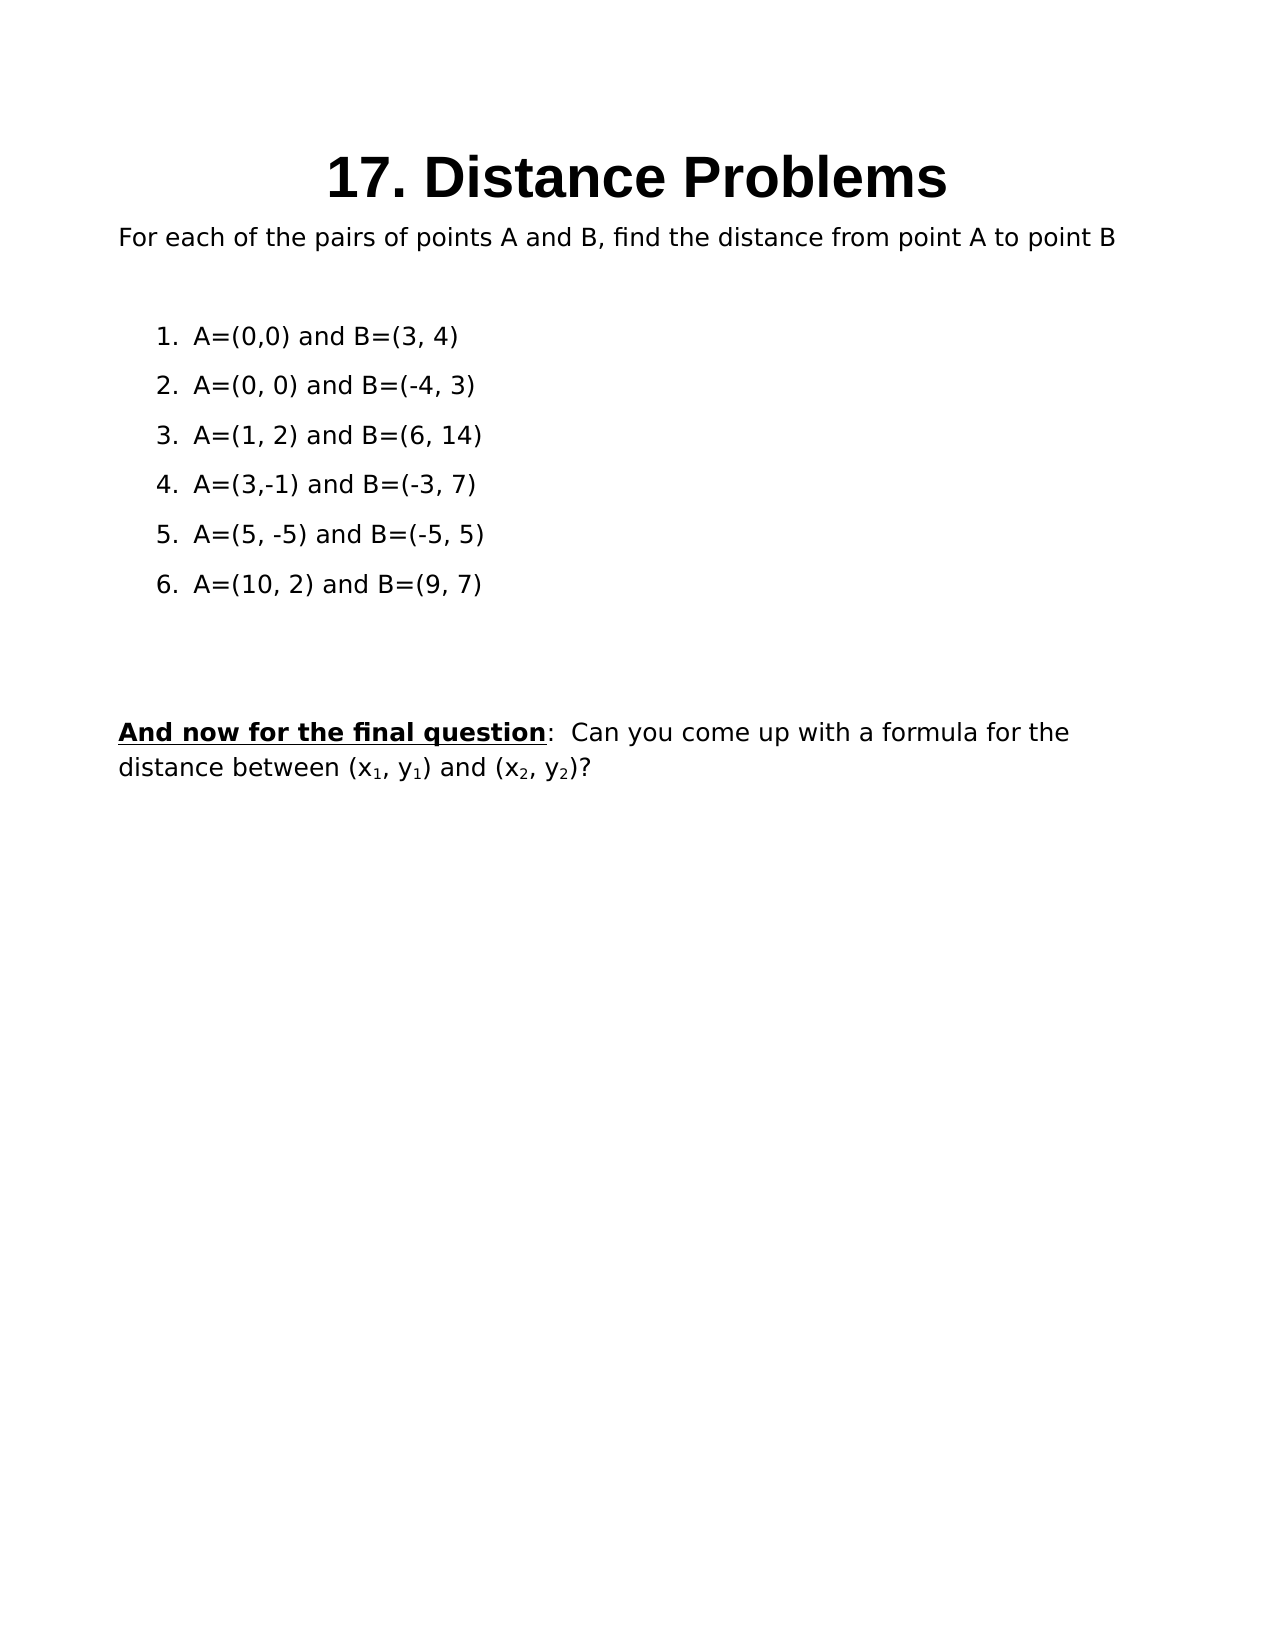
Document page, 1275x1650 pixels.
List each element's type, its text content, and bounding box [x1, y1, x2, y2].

text For each of the pairs of points A and B, find the distance from point A to point B [118, 223, 1157, 252]
list A=(3,-1) and B=(-3, 7) [156, 471, 1157, 500]
list A=(0,0) and B=(3, 4) [156, 322, 1157, 351]
title 17. Distance Problems [118, 143, 1157, 210]
text And now for the final question: Can you come up with a formula for the distance between (x1, y1) and (x2, y2)? [118, 718, 1157, 783]
list A=(10, 2) and B=(9, 7) [156, 570, 1157, 599]
list A=(5, -5) and B=(-5, 5) [156, 520, 1157, 549]
list A=(0, 0) and B=(-4, 3) [156, 371, 1157, 401]
list A=(1, 2) and B=(6, 14) [156, 421, 1157, 450]
